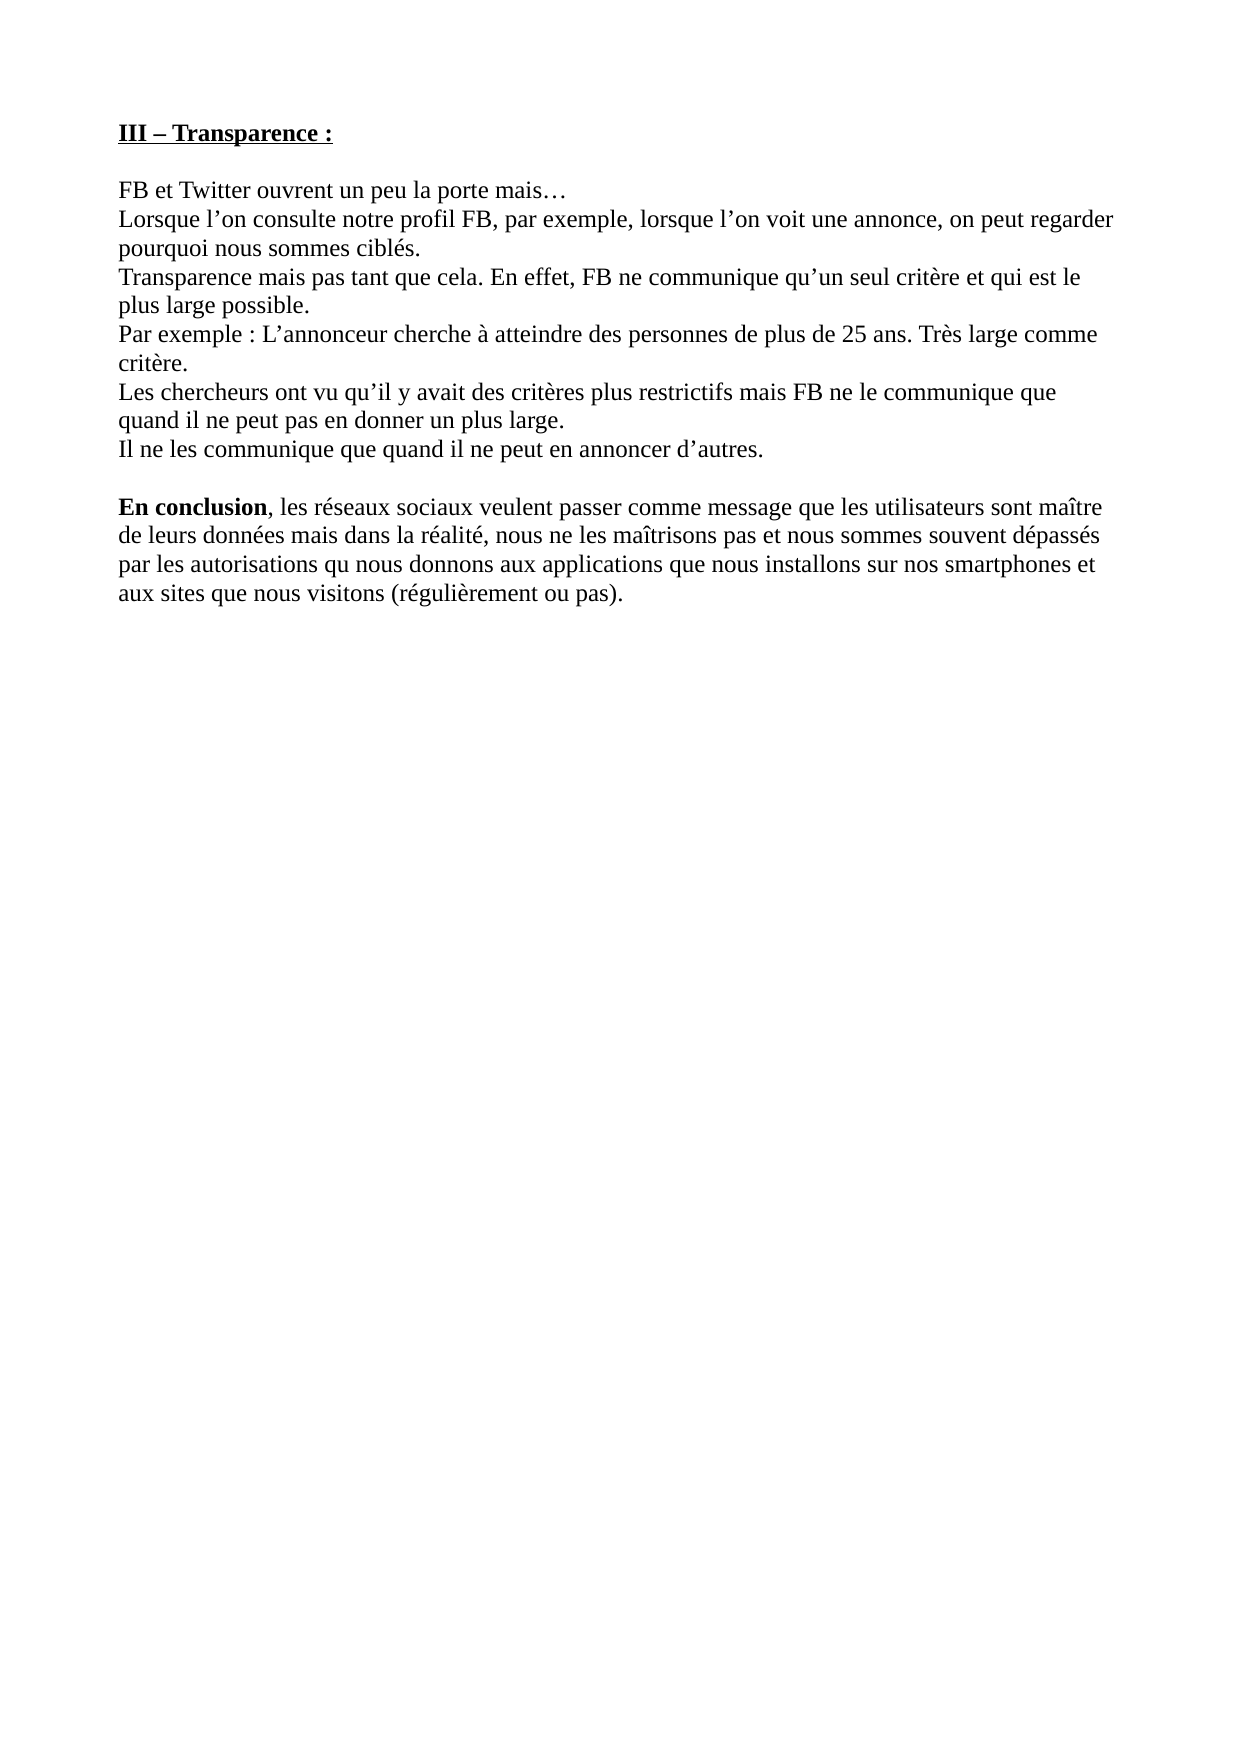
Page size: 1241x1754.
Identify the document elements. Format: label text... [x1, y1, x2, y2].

text III – Transparence : [118, 118, 1122, 147]
text Les chercheurs ont vu qu’il y avait des critères plus restrictifs mais FB ne le communique que quand il ne peut pas en donner un plus large. [118, 377, 1122, 434]
text Par exemple : L’annonceur cherche à atteindre des personnes de plus de 25 ans. Très large comme critère. [118, 319, 1122, 377]
text FB et Twitter ouvrent un peu la porte mais… [118, 176, 1122, 204]
text Transparence mais pas tant que cela. En effet, FB ne communique qu’un seul critère et qui est le plus large possible. [118, 262, 1122, 319]
text Il ne les communique que quand il ne peut en annoncer d’autres. [118, 434, 1122, 463]
text Lorsque l’on consulte notre profil FB, par exemple, lorsque l’on voit une annonce, on peut regarder pourquoi nous sommes ciblés. [118, 204, 1122, 262]
text En conclusion, les réseaux sociaux veulent passer comme message que les utilisateurs sont maître de leurs données mais dans la réalité, nous ne les maîtrisons pas et nous sommes souvent dépassés par les autorisations qu nous donnons aux applications que nous installons sur nos smartphones et aux sites que nous visitons (régulièrement ou pas). [118, 492, 1122, 607]
